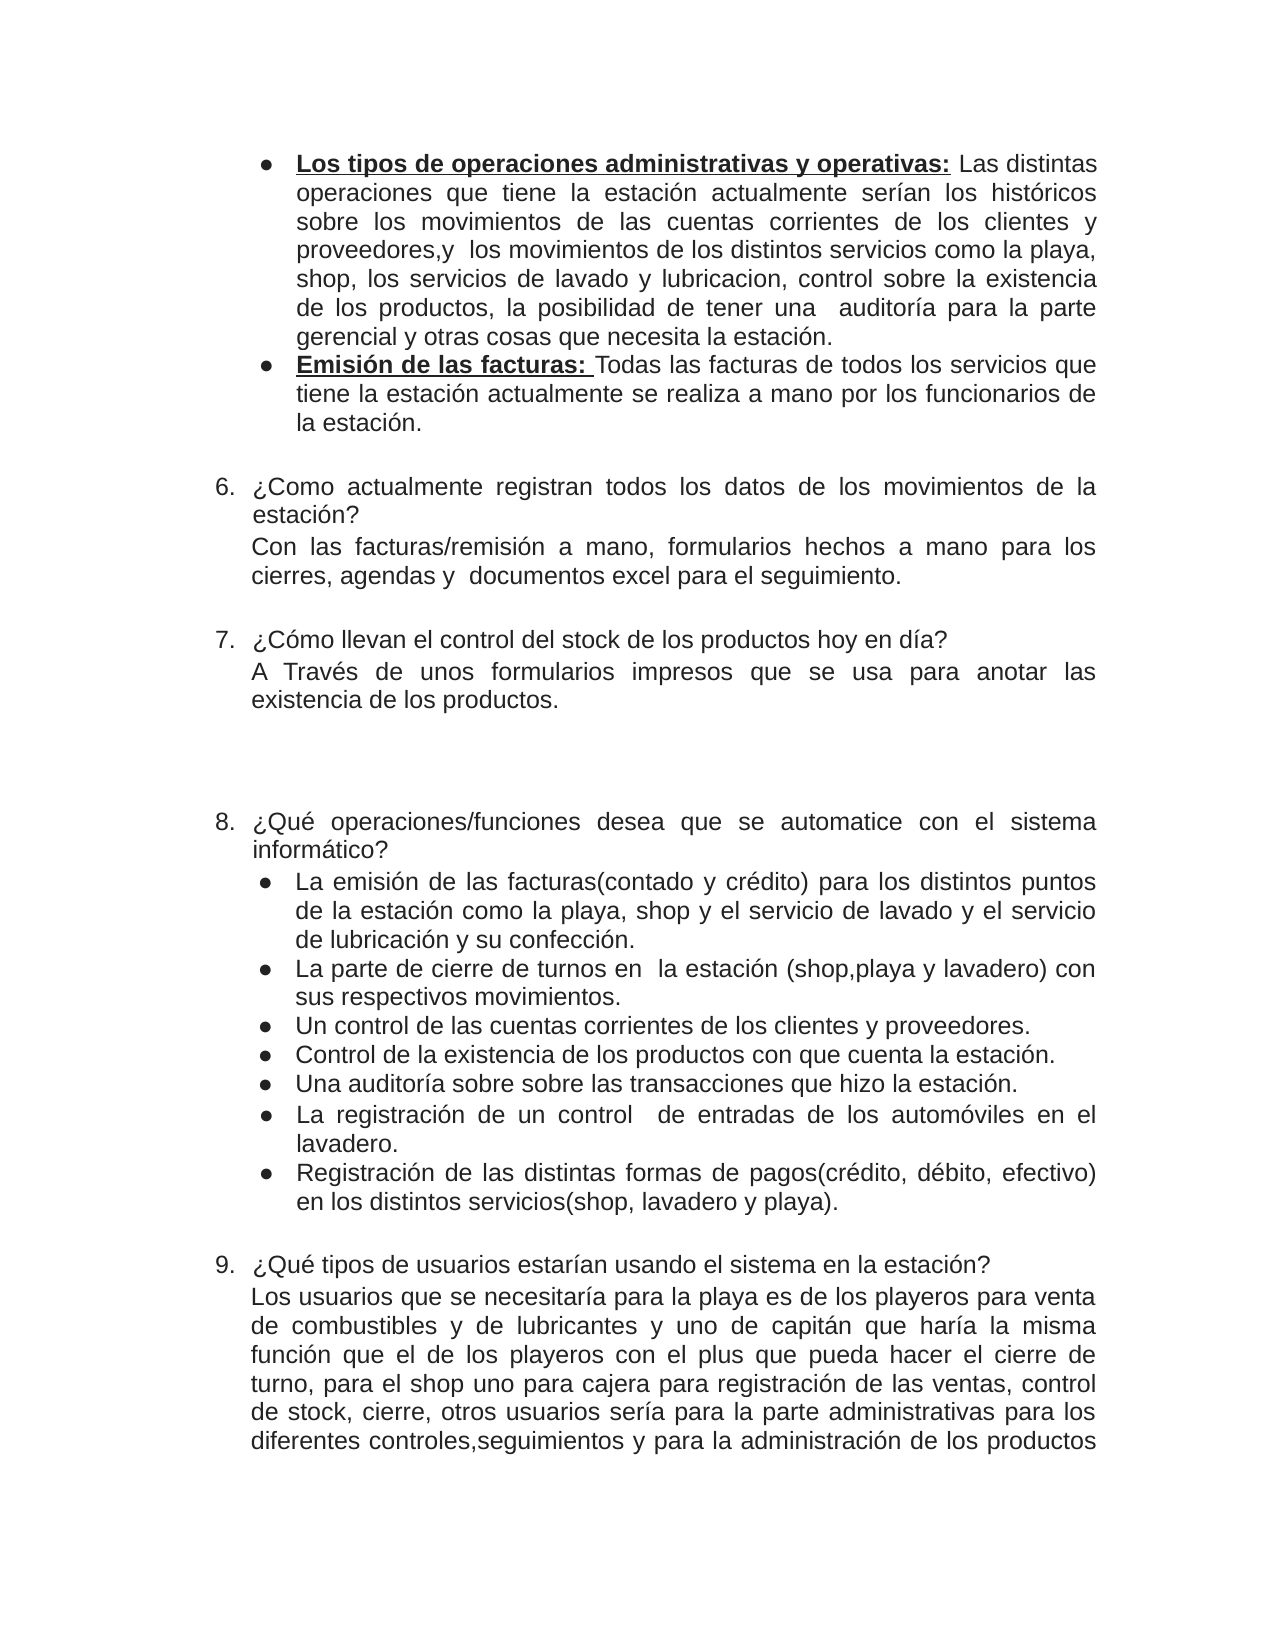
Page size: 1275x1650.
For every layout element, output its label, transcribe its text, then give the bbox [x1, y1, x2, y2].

list Control de la existencia de los productos con que cuenta la estación. [258, 1038, 1098, 1067]
list ¿Como actualmente registran todos los datos de los movimientos de la estación? [215, 472, 1098, 529]
list Un control de las cuentas corrientes de los clientes y proveedores. [258, 1009, 1098, 1038]
list ¿Qué operaciones/funciones desea que se automatice con el sistema informático? [215, 807, 1098, 864]
list La parte de cierre de turnos en la estación (shop,playa y lavadero) con sus respectivos movimientos. [258, 952, 1098, 1009]
text Con las facturas/remisión a mano, formularios hechos a mano para los cierres, agendas y documentos excel para el seguimiento. [251, 532, 1098, 590]
list Emisión de las facturas: Todas las facturas de todos los servicios que tiene la estación actualmente se realiza a mano por los funcionarios de la estación. [258, 349, 1098, 437]
text A Través de unos formularios impresos que se usa para anotar las existencia de los productos. [251, 657, 1098, 714]
text Los usuarios que se necesitaría para la playa es de los playeros para venta de combustibles y de lubricantes y uno de capitán que haría la misma función que el de los playeros con el plus que pueda hacer el cierre de turno, para el shop uno para cajera para registración de las ventas, control de stock, cierre, otros usuarios sería para la parte administrativas para los diferentes controles,seguimientos y para la administración de los productos [251, 1282, 1098, 1455]
list ¿Qué tipos de usuarios estarían usando el sistema en la estación? [215, 1251, 1098, 1279]
list Los tipos de operaciones administrativas y operativas: Las distintas operaciones que tiene la estación actualmente serían los históricos sobre los movimientos de las cuentas corrientes de los clientes y proveedores,y los movimientos de los distintos servicios como la playa, shop, los servicios de lavado y lubricacion, control sobre la existencia de los productos, la posibilidad de tener una auditoría para la parte gerencial y otras cosas que necesita la estación. [258, 149, 1098, 349]
list La emisión de las facturas(contado y crédito) para los distintos puntos de la estación como la playa, shop y el servicio de lavado y el servicio de lubricación y su confección. [258, 867, 1098, 952]
list ¿Cómo llevan el control del stock de los productos hoy en día? [215, 625, 1098, 654]
list Una auditoría sobre sobre las transacciones que hizo la estación. [258, 1067, 1098, 1097]
list La registración de un control de entradas de los automóviles en el lavadero. [258, 1101, 1098, 1156]
list Registración de las distintas formas de pagos(crédito, débito, efectivo) en los distintos servicios(shop, lavadero y playa). [258, 1156, 1098, 1215]
